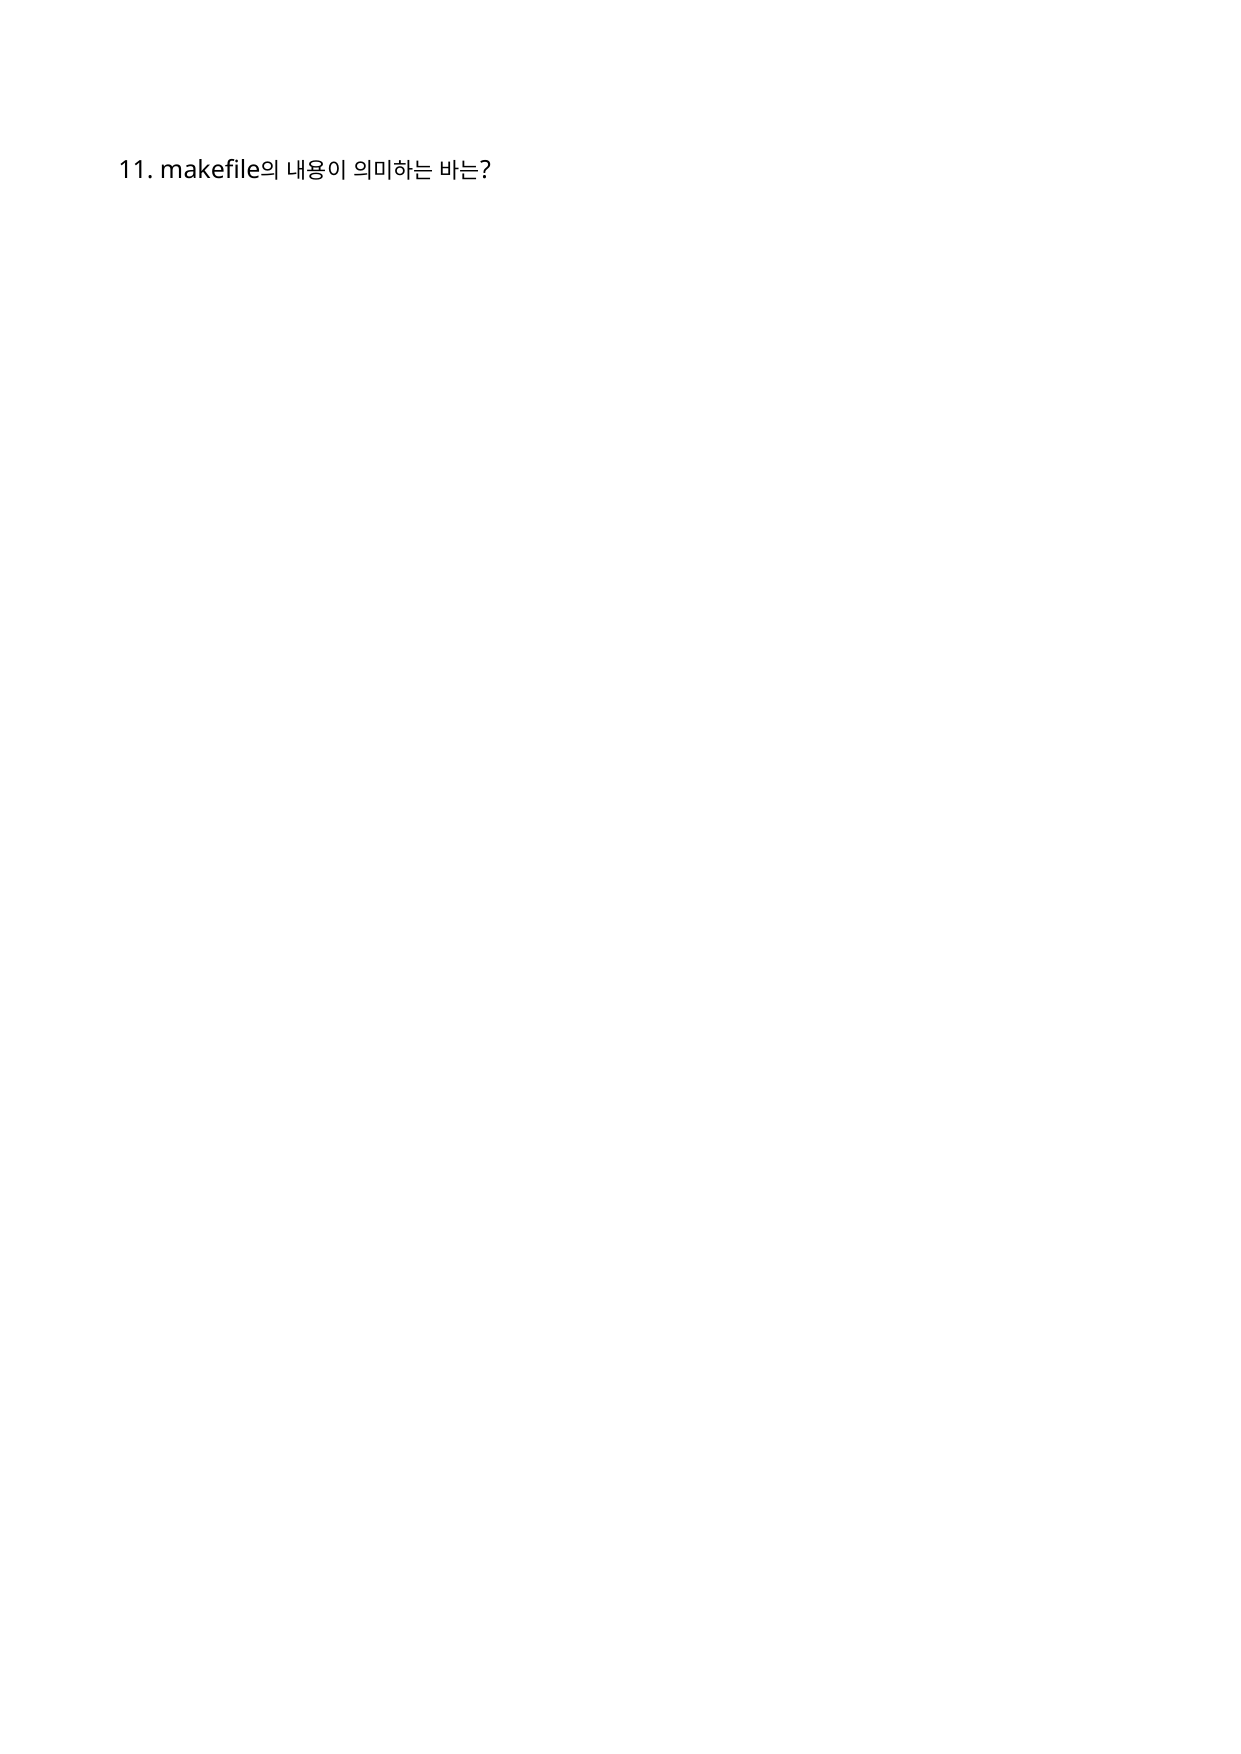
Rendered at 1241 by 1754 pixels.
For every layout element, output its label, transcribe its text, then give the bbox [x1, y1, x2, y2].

text 11. makefile의 내용이 의미하는 바는? [118, 152, 1122, 186]
